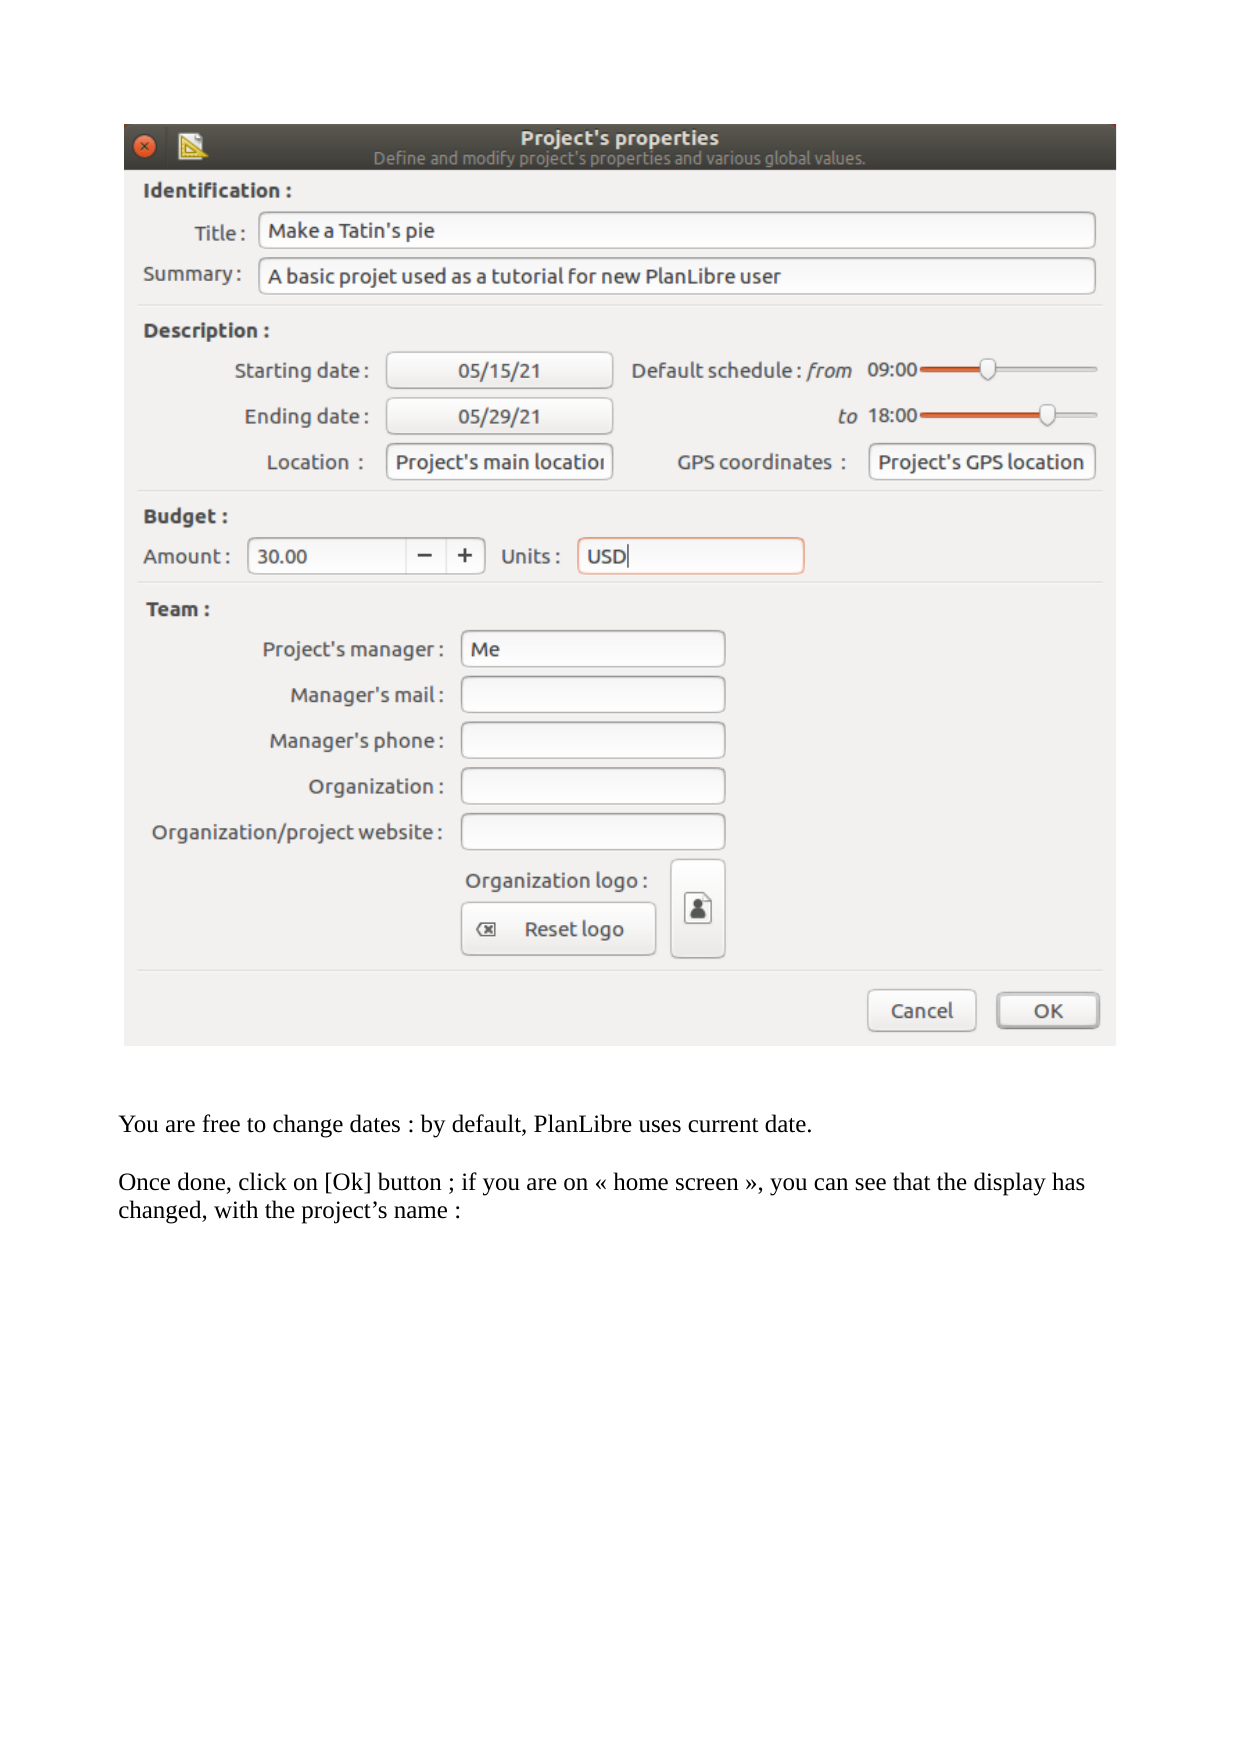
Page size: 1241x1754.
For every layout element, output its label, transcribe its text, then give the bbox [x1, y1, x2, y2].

text Once done, click on [Ok] button ; if you are on « home screen », you can see that the display has changed, with the project’s name : [118, 1167, 1122, 1224]
picture [124, 124, 1117, 1046]
text You are free to change dates : by default, PlanLibre uses current date. [118, 1109, 1122, 1138]
